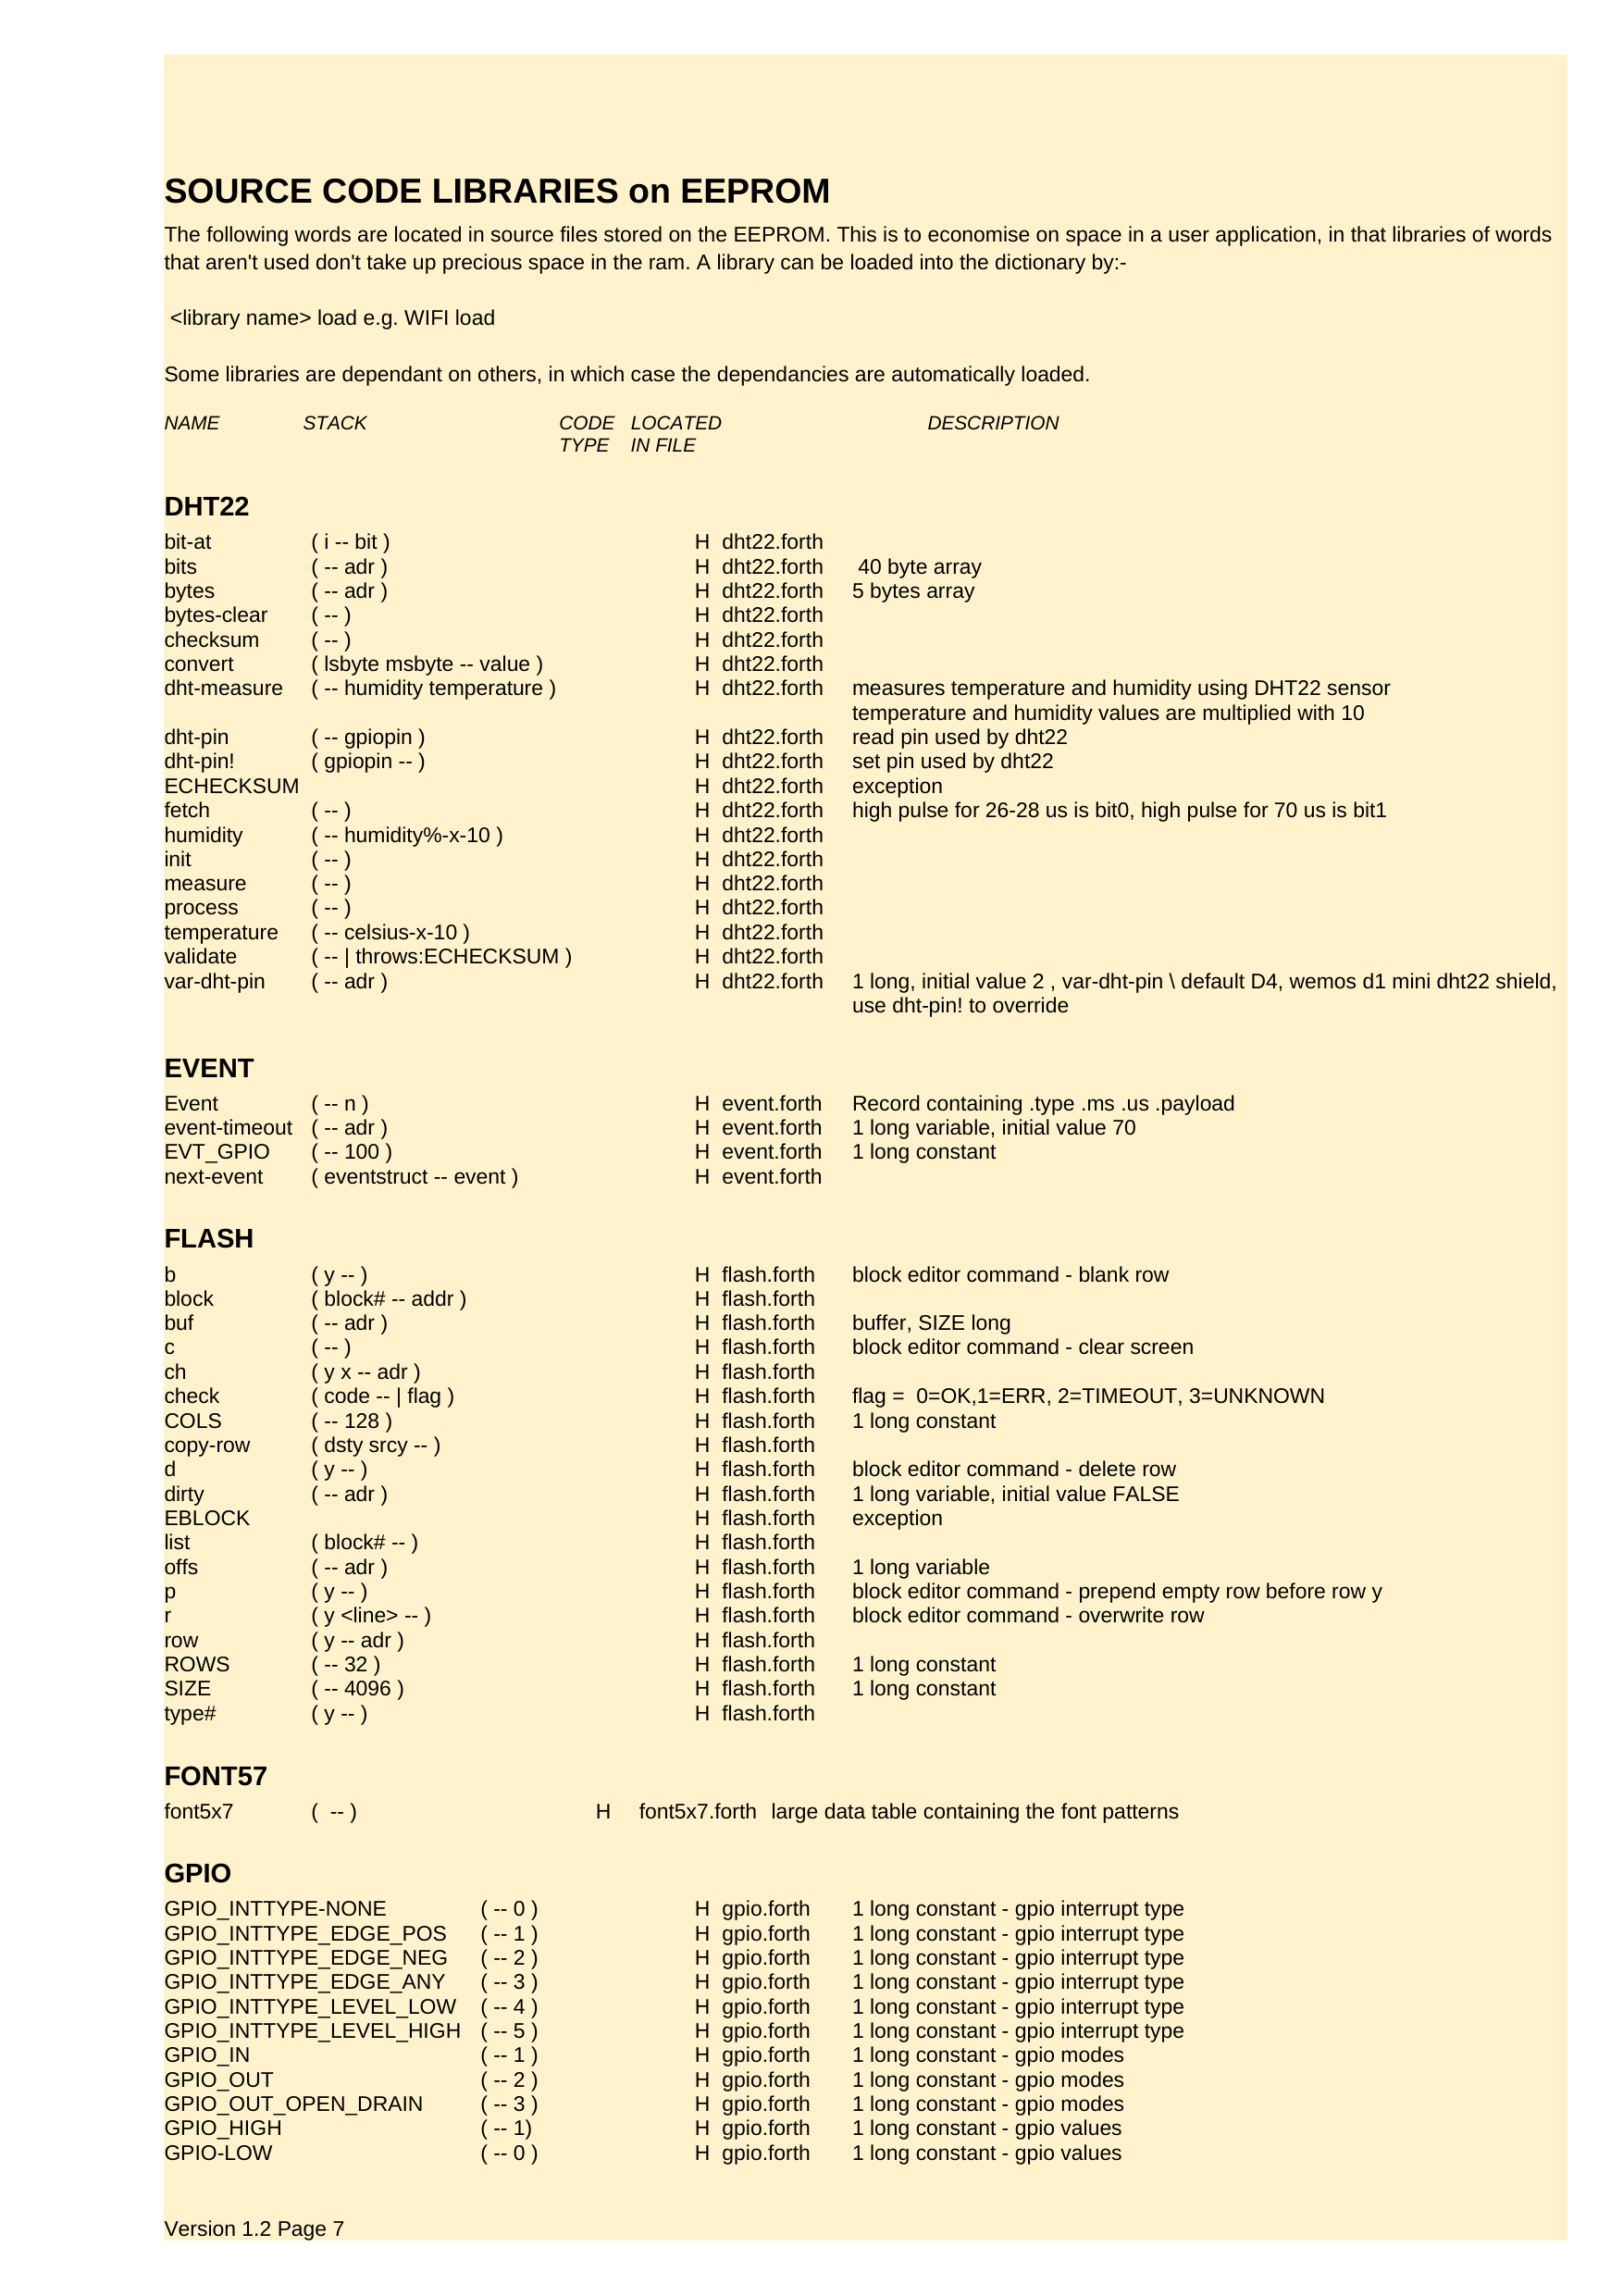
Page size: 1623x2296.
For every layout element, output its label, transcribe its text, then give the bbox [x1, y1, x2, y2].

table_cell H [695, 1652, 722, 1676]
table_cell H [695, 1335, 722, 1359]
table_cell 1 long constant - gpio modes [852, 2067, 1567, 2091]
table_cell flash.forth [722, 1409, 852, 1433]
table_cell H [695, 1969, 722, 1994]
text <library name> load e.g. WIFI load [164, 305, 1567, 330]
table_cell offs [164, 1555, 311, 1579]
table_cell measures temperature and humidity using DHT22 sensor temperature and humidity values are multiplied with 10 [852, 676, 1567, 725]
table_cell ( -- humidity temperature ) [311, 676, 695, 725]
table_cell 1 long constant [852, 1676, 1567, 1701]
table_cell ( -- 3 ) [480, 2091, 695, 2116]
table_cell H [695, 725, 722, 749]
table_header [852, 529, 1567, 553]
table_header H [695, 1091, 722, 1115]
table_cell ( -- 5 ) [480, 2018, 695, 2042]
table_cell ( y -- ) [311, 1579, 695, 1603]
table_cell ( eventstruct -- event ) [311, 1164, 695, 1188]
table_cell ( -- ) [311, 798, 695, 822]
table_cell flash.forth [722, 1359, 852, 1384]
table_header H [695, 529, 722, 553]
table_cell ( y -- adr ) [311, 1628, 695, 1652]
table_cell GPIO_HIGH [164, 2116, 480, 2141]
table_cell gpio.forth [722, 2018, 852, 2042]
table_cell [852, 1286, 1567, 1310]
table_cell ( block# -- addr ) [311, 1286, 695, 1310]
table_cell H [695, 774, 722, 798]
table_cell EBLOCK [164, 1506, 311, 1530]
table_cell H [695, 1701, 722, 1725]
table_cell fetch [164, 798, 311, 822]
table_cell gpio.forth [722, 2043, 852, 2067]
table_cell bytes [164, 578, 311, 602]
table_cell ( -- | throws:ECHECKSUM ) [311, 944, 695, 969]
table_cell ( -- 32 ) [311, 1652, 695, 1676]
table_cell H [695, 2091, 722, 2116]
table_cell dht22.forth [722, 847, 852, 871]
table_cell bits [164, 554, 311, 578]
table_cell ( -- ) [311, 871, 695, 895]
table_cell flash.forth [722, 1506, 852, 1530]
table_cell H [695, 1676, 722, 1701]
table_cell H [695, 578, 722, 602]
table_cell H [695, 1579, 722, 1603]
table_cell ( code -- | flag ) [311, 1384, 695, 1409]
text The following words are located in source files stored on the EEPROM. This is to economise on space in a user application, in that libraries of words that aren't used don't take up precious space in the ram. A library can be loaded into the dictionary by:- [164, 222, 1567, 274]
table_header block editor command - blank row [852, 1262, 1567, 1286]
table_cell convert [164, 652, 311, 676]
table_cell c [164, 1335, 311, 1359]
table_cell GPIO_INTTYPE_EDGE_ANY [164, 1969, 480, 1994]
table_cell ( -- adr ) [311, 1482, 695, 1506]
table_cell H [695, 823, 722, 847]
table_cell ( -- 2 ) [480, 1945, 695, 1969]
table_cell gpio.forth [722, 1969, 852, 1994]
table_cell flash.forth [722, 1530, 852, 1555]
table_cell [852, 602, 1567, 627]
table_cell ( -- 0 ) [480, 2141, 695, 2165]
table_cell flash.forth [722, 1628, 852, 1652]
table_header ( y -- ) [311, 1262, 695, 1286]
table_cell flash.forth [722, 1457, 852, 1482]
table_cell block editor command - prepend empty row before row y [852, 1579, 1567, 1603]
table_cell buf [164, 1310, 311, 1334]
table_cell 1 long constant - gpio interrupt type [852, 2018, 1567, 2042]
table_cell GPIO_OUT [164, 2067, 480, 2091]
table_cell ( y <line> -- ) [311, 1604, 695, 1628]
table_cell dirty [164, 1482, 311, 1506]
table_cell H [695, 749, 722, 774]
table_cell flash.forth [722, 1310, 852, 1334]
table_cell H [695, 871, 722, 895]
table_cell exception [852, 1506, 1567, 1530]
table_cell ( -- gpiopin ) [311, 725, 695, 749]
table_cell H [695, 1359, 722, 1384]
table_cell flash.forth [722, 1676, 852, 1701]
table_cell ( -- adr ) [311, 578, 695, 602]
table_header gpio.forth [722, 1896, 852, 1921]
table_cell H [695, 847, 722, 871]
table_cell ( block# -- ) [311, 1530, 695, 1555]
table_cell var-dht-pin [164, 969, 311, 1017]
table_cell 1 long constant [852, 1652, 1567, 1676]
table_cell ( -- 1) [480, 2116, 695, 2141]
text TYPE IN FILE [164, 434, 1567, 456]
table_cell check [164, 1384, 311, 1409]
table_cell checksum [164, 627, 311, 652]
table_cell copy-row [164, 1433, 311, 1457]
table_cell 1 long constant - gpio interrupt type [852, 1945, 1567, 1969]
table_cell flash.forth [722, 1433, 852, 1457]
table_cell GPIO_INTTYPE_LEVEL_LOW [164, 1994, 480, 2018]
table_cell event.forth [722, 1115, 852, 1139]
table_cell next-event [164, 1164, 311, 1188]
table_header Record containing .type .ms .us .payload [852, 1091, 1567, 1115]
table_header flash.forth [722, 1262, 852, 1286]
table_cell flash.forth [722, 1604, 852, 1628]
table_cell read pin used by dht22 [852, 725, 1567, 749]
subtitle FONT57 [164, 1760, 1567, 1791]
table_header GPIO_INTTYPE-NONE [164, 1896, 480, 1921]
table_cell bytes-clear [164, 602, 311, 627]
table_cell gpio.forth [722, 2091, 852, 2116]
table_cell H [695, 1286, 722, 1310]
table_cell ECHECKSUM [164, 774, 311, 798]
table_cell [852, 871, 1567, 895]
table_cell event-timeout [164, 1115, 311, 1139]
subtitle EVENT [164, 1052, 1567, 1083]
table_cell 1 long constant - gpio interrupt type [852, 1969, 1567, 1994]
table_header font5x7.forth [639, 1799, 771, 1823]
table_cell dht22.forth [722, 554, 852, 578]
table_cell block editor command - overwrite row [852, 1604, 1567, 1628]
table_cell H [695, 1115, 722, 1139]
table_cell H [695, 798, 722, 822]
table_cell flash.forth [722, 1335, 852, 1359]
table_cell ( -- 1 ) [480, 2043, 695, 2067]
table_cell 1 long constant [852, 1139, 1567, 1164]
table_cell [852, 944, 1567, 969]
table_cell H [695, 652, 722, 676]
table_cell H [695, 676, 722, 725]
table_cell ( -- 128 ) [311, 1409, 695, 1433]
table_cell H [695, 896, 722, 920]
table_header ( -- n ) [311, 1091, 695, 1115]
table_cell [852, 1701, 1567, 1725]
table_cell p [164, 1579, 311, 1603]
table_cell 40 byte array [852, 554, 1567, 578]
table_cell H [695, 2067, 722, 2091]
table_cell set pin used by dht22 [852, 749, 1567, 774]
table_cell 1 long variable [852, 1555, 1567, 1579]
table_header ( i -- bit ) [311, 529, 695, 553]
table_cell flash.forth [722, 1555, 852, 1579]
table_cell GPIO_OUT_OPEN_DRAIN [164, 2091, 480, 2116]
table_cell dht22.forth [722, 920, 852, 944]
table_cell ( gpiopin -- ) [311, 749, 695, 774]
table_cell [852, 847, 1567, 871]
table_cell EVT_GPIO [164, 1139, 311, 1164]
table_cell process [164, 896, 311, 920]
table_cell row [164, 1628, 311, 1652]
table_cell 1 long constant - gpio modes [852, 2091, 1567, 2116]
table_header ( -- 0 ) [480, 1896, 695, 1921]
table_cell 1 long constant - gpio interrupt type [852, 1994, 1567, 2018]
table_cell GPIO_IN [164, 2043, 480, 2067]
table_cell gpio.forth [722, 1921, 852, 1945]
table_cell dht-pin [164, 725, 311, 749]
table_cell dht22.forth [722, 871, 852, 895]
table_cell ch [164, 1359, 311, 1384]
text Some libraries are dependant on others, in which case the dependancies are automatically loaded. [164, 362, 1567, 386]
table_header ( -- ) [311, 1799, 596, 1823]
table_cell dht-measure [164, 676, 311, 725]
table_cell H [695, 2116, 722, 2141]
table_cell d [164, 1457, 311, 1482]
table_cell dht22.forth [722, 578, 852, 602]
table_cell dht22.forth [722, 652, 852, 676]
table_cell dht22.forth [722, 725, 852, 749]
table_cell [852, 627, 1567, 652]
table_cell type# [164, 1701, 311, 1725]
table_header H [596, 1799, 639, 1823]
table_cell H [695, 1530, 722, 1555]
table_header event.forth [722, 1091, 852, 1115]
table_cell 1 long variable, initial value FALSE [852, 1482, 1567, 1506]
table_header bit-at [164, 529, 311, 553]
table_cell H [695, 1945, 722, 1969]
table_cell gpio.forth [722, 2116, 852, 2141]
table_cell H [695, 1164, 722, 1188]
table_header Event [164, 1091, 311, 1115]
table_cell ( -- adr ) [311, 554, 695, 578]
table_cell H [695, 1994, 722, 2018]
table_cell dht22.forth [722, 969, 852, 1017]
table_cell flash.forth [722, 1701, 852, 1725]
table_cell H [695, 2141, 722, 2165]
table_cell ( lsbyte msbyte -- value ) [311, 652, 695, 676]
table_cell [852, 920, 1567, 944]
table_cell ( -- ) [311, 896, 695, 920]
table_cell ( -- adr ) [311, 1310, 695, 1334]
table_cell high pulse for 26-28 us is bit0, high pulse for 70 us is bit1 [852, 798, 1567, 822]
table_cell ( y -- ) [311, 1701, 695, 1725]
table_cell H [695, 602, 722, 627]
table_cell GPIO_INTTYPE_EDGE_NEG [164, 1945, 480, 1969]
table_cell gpio.forth [722, 1945, 852, 1969]
table_header 1 long constant - gpio interrupt type [852, 1896, 1567, 1921]
table_cell H [695, 2043, 722, 2067]
table_cell GPIO_INTTYPE_LEVEL_HIGH [164, 2018, 480, 2042]
table_cell exception [852, 774, 1567, 798]
table_cell flash.forth [722, 1286, 852, 1310]
table_cell block editor command - clear screen [852, 1335, 1567, 1359]
table_cell init [164, 847, 311, 871]
table_cell [311, 774, 695, 798]
table_cell ( -- ) [311, 627, 695, 652]
table_cell ( -- adr ) [311, 1555, 695, 1579]
table_header large data table containing the font patterns [771, 1799, 1567, 1823]
table_cell GPIO-LOW [164, 2141, 480, 2165]
table_cell H [695, 1482, 722, 1506]
table_cell [311, 1506, 695, 1530]
table_cell flash.forth [722, 1652, 852, 1676]
table_cell [852, 652, 1567, 676]
table_cell temperature [164, 920, 311, 944]
subtitle FLASH [164, 1223, 1567, 1254]
table_cell 1 long, initial value 2 , var-dht-pin \ default D4, wemos d1 mini dht22 shield, use dht-pin! to override [852, 969, 1567, 1017]
table_cell 5 bytes array [852, 578, 1567, 602]
table_header H [695, 1896, 722, 1921]
table_cell [852, 1359, 1567, 1384]
table_cell [852, 896, 1567, 920]
table_cell H [695, 1457, 722, 1482]
table_cell r [164, 1604, 311, 1628]
table_cell ( dsty srcy -- ) [311, 1433, 695, 1457]
table_cell H [695, 627, 722, 652]
table_cell buffer, SIZE long [852, 1310, 1567, 1334]
table_cell flash.forth [722, 1482, 852, 1506]
table_cell H [695, 1409, 722, 1433]
table_header b [164, 1262, 311, 1286]
table_cell flash.forth [722, 1579, 852, 1603]
table_cell GPIO_INTTYPE_EDGE_POS [164, 1921, 480, 1945]
table_cell [852, 1164, 1567, 1188]
table_cell H [695, 944, 722, 969]
table_cell SIZE [164, 1676, 311, 1701]
table_cell dht22.forth [722, 627, 852, 652]
table_cell ( -- celsius-x-10 ) [311, 920, 695, 944]
table_cell 1 long variable, initial value 70 [852, 1115, 1567, 1139]
table_cell ( -- 100 ) [311, 1139, 695, 1164]
table_cell measure [164, 871, 311, 895]
table_cell ( -- 2 ) [480, 2067, 695, 2091]
table_cell ( -- ) [311, 847, 695, 871]
table_cell ( y x -- adr ) [311, 1359, 695, 1384]
table_cell event.forth [722, 1139, 852, 1164]
table_cell ( -- ) [311, 602, 695, 627]
table_cell ( -- adr ) [311, 969, 695, 1017]
table_cell 1 long constant - gpio values [852, 2141, 1567, 2165]
table_cell gpio.forth [722, 2067, 852, 2091]
table_cell dht22.forth [722, 944, 852, 969]
table_cell H [695, 1555, 722, 1579]
table_cell H [695, 1604, 722, 1628]
table_cell H [695, 1139, 722, 1164]
table_cell humidity [164, 823, 311, 847]
table_cell H [695, 1506, 722, 1530]
table_cell [852, 823, 1567, 847]
table_cell ( -- 1 ) [480, 1921, 695, 1945]
table_cell gpio.forth [722, 1994, 852, 2018]
table_cell gpio.forth [722, 2141, 852, 2165]
table_cell H [695, 1384, 722, 1409]
table_cell H [695, 920, 722, 944]
table_cell ( -- 4 ) [480, 1994, 695, 2018]
table_cell ( -- adr ) [311, 1115, 695, 1139]
table_cell dht22.forth [722, 676, 852, 725]
table_cell ( -- ) [311, 1335, 695, 1359]
table_cell dht22.forth [722, 774, 852, 798]
table_cell event.forth [722, 1164, 852, 1188]
table_cell H [695, 2018, 722, 2042]
text NAME STACK CODE LOCATED DESCRIPTION [164, 412, 1567, 434]
table_cell [852, 1530, 1567, 1555]
table_header dht22.forth [722, 529, 852, 553]
table_cell block [164, 1286, 311, 1310]
table_cell [852, 1628, 1567, 1652]
table_cell 1 long constant - gpio modes [852, 2043, 1567, 2067]
subtitle SOURCE CODE LIBRARIES on EEPROM [164, 170, 1567, 210]
table_cell ( y -- ) [311, 1457, 695, 1482]
table_cell block editor command - delete row [852, 1457, 1567, 1482]
table_header font5x7 [164, 1799, 311, 1823]
table_cell dht22.forth [722, 798, 852, 822]
table_cell H [695, 969, 722, 1017]
table_cell dht22.forth [722, 749, 852, 774]
table_cell validate [164, 944, 311, 969]
table_cell H [695, 1921, 722, 1945]
table_cell 1 long constant [852, 1409, 1567, 1433]
table_cell dht22.forth [722, 602, 852, 627]
table_cell H [695, 1628, 722, 1652]
table_cell flash.forth [722, 1384, 852, 1409]
subtitle DHT22 [164, 490, 1567, 522]
table_cell H [695, 554, 722, 578]
table_cell H [695, 1433, 722, 1457]
table_cell ( -- 4096 ) [311, 1676, 695, 1701]
table_header H [695, 1262, 722, 1286]
table_cell ( -- 3 ) [480, 1969, 695, 1994]
table_cell COLS [164, 1409, 311, 1433]
table_cell ( -- humidity%-x-10 ) [311, 823, 695, 847]
table_cell dht-pin! [164, 749, 311, 774]
table_cell ROWS [164, 1652, 311, 1676]
table_cell flag = 0=OK,1=ERR, 2=TIMEOUT, 3=UNKNOWN [852, 1384, 1567, 1409]
table_cell dht22.forth [722, 823, 852, 847]
table_cell list [164, 1530, 311, 1555]
table_cell H [695, 1310, 722, 1334]
table_cell 1 long constant - gpio values [852, 2116, 1567, 2141]
table_cell [852, 1433, 1567, 1457]
subtitle GPIO [164, 1857, 1567, 1889]
table_cell 1 long constant - gpio interrupt type [852, 1921, 1567, 1945]
table_cell dht22.forth [722, 896, 852, 920]
